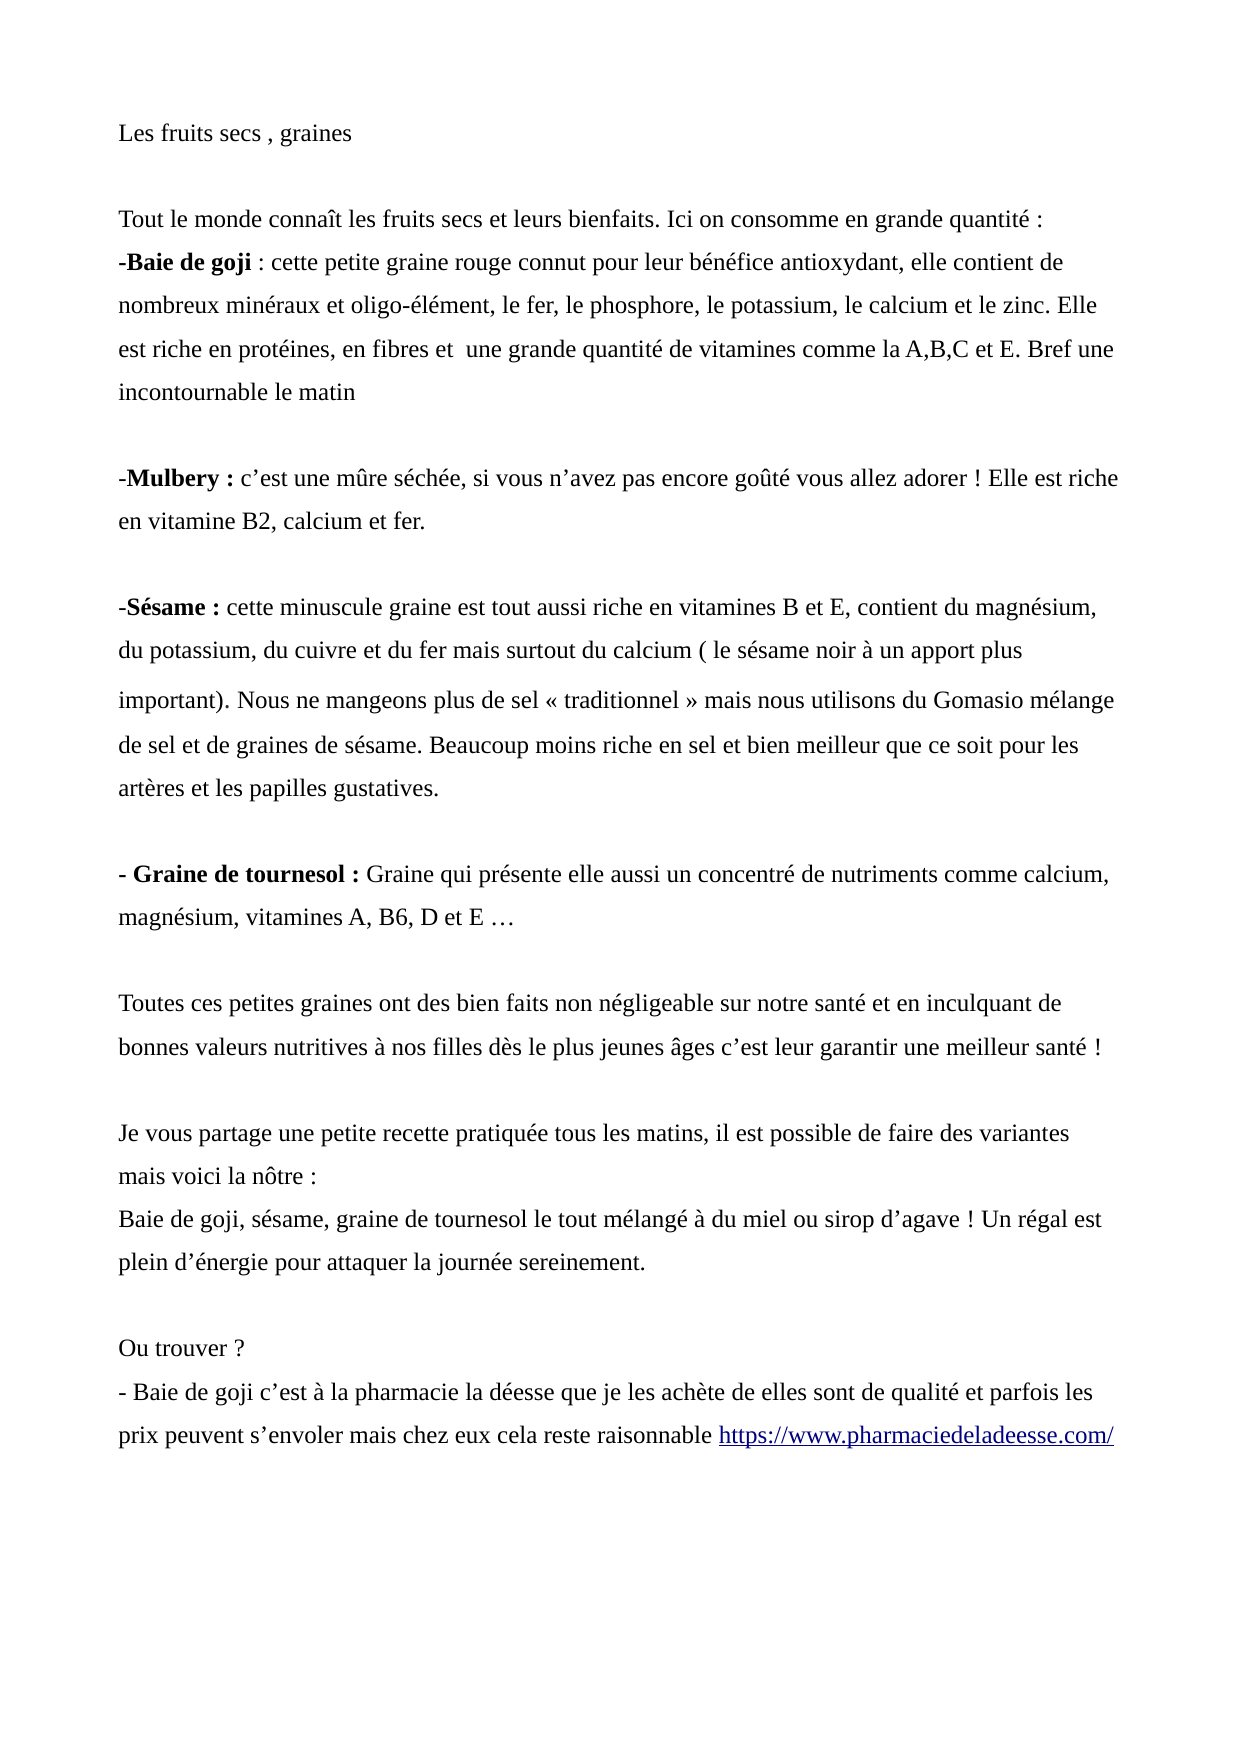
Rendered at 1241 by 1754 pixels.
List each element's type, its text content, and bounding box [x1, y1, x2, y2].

text Toutes ces petites graines ont des bien faits non négligeable sur notre santé et en inculquant de bonnes valeurs nutritives à nos filles dès le plus jeunes âges c’est leur garantir une meilleur santé ! [118, 988, 1122, 1060]
text Les fruits secs , graines [118, 118, 1122, 147]
text Tout le monde connaît les fruits secs et leurs bienfaits. Ici on consomme en grande quantité : [118, 204, 1122, 233]
text Baie de goji, sésame, graine de tournesol le tout mélangé à du miel ou sirop d’agave ! Un régal est plein d’énergie pour attaquer la journée sereinement. [118, 1204, 1122, 1276]
text -Mulbery : c’est une mûre séchée, si vous n’avez pas encore goûté vous allez adorer ! Elle est riche en vitamine B2, calcium et fer. [118, 463, 1122, 535]
text - Graine de tournesol : Graine qui présente elle aussi un concentré de nutriments comme calcium, magnésium, vitamines A, B6, D et E … [118, 859, 1122, 931]
text -Sésame : cette minuscule graine est tout aussi riche en vitamines B et E, contient du magnésium, du potassium, du cuivre et du fer mais surtout du calcium ( le sésame noir à un apport plus important). Nous ne mangeons plus de sel « traditionnel » mais nous utilisons du Gomasio mélange de sel et de graines de sésame. Beaucoup moins riche en sel et bien meilleur que ce soit pour les artères et les papilles gustatives. [118, 592, 1122, 802]
text -Baie de goji : cette petite graine rouge connut pour leur bénéfice antioxydant, elle contient de nombreux minéraux et oligo-élément, le fer, le phosphore, le potassium, le calcium et le zinc. Elle est riche en protéines, en fibres et une grande quantité de vitamines comme la A,B,C et E. Bref une incontournable le matin [118, 247, 1122, 406]
text Je vous partage une petite recette pratiquée tous les matins, il est possible de faire des variantes mais voici la nôtre : [118, 1118, 1122, 1190]
text Ou trouver ? [118, 1333, 1122, 1362]
text - Baie de goji c’est à la pharmacie la déesse que je les achète de elles sont de qualité et parfois les prix peuvent s’envoler mais chez eux cela reste raisonnable https://www.pharmaciedeladeesse.com/ [118, 1377, 1122, 1448]
